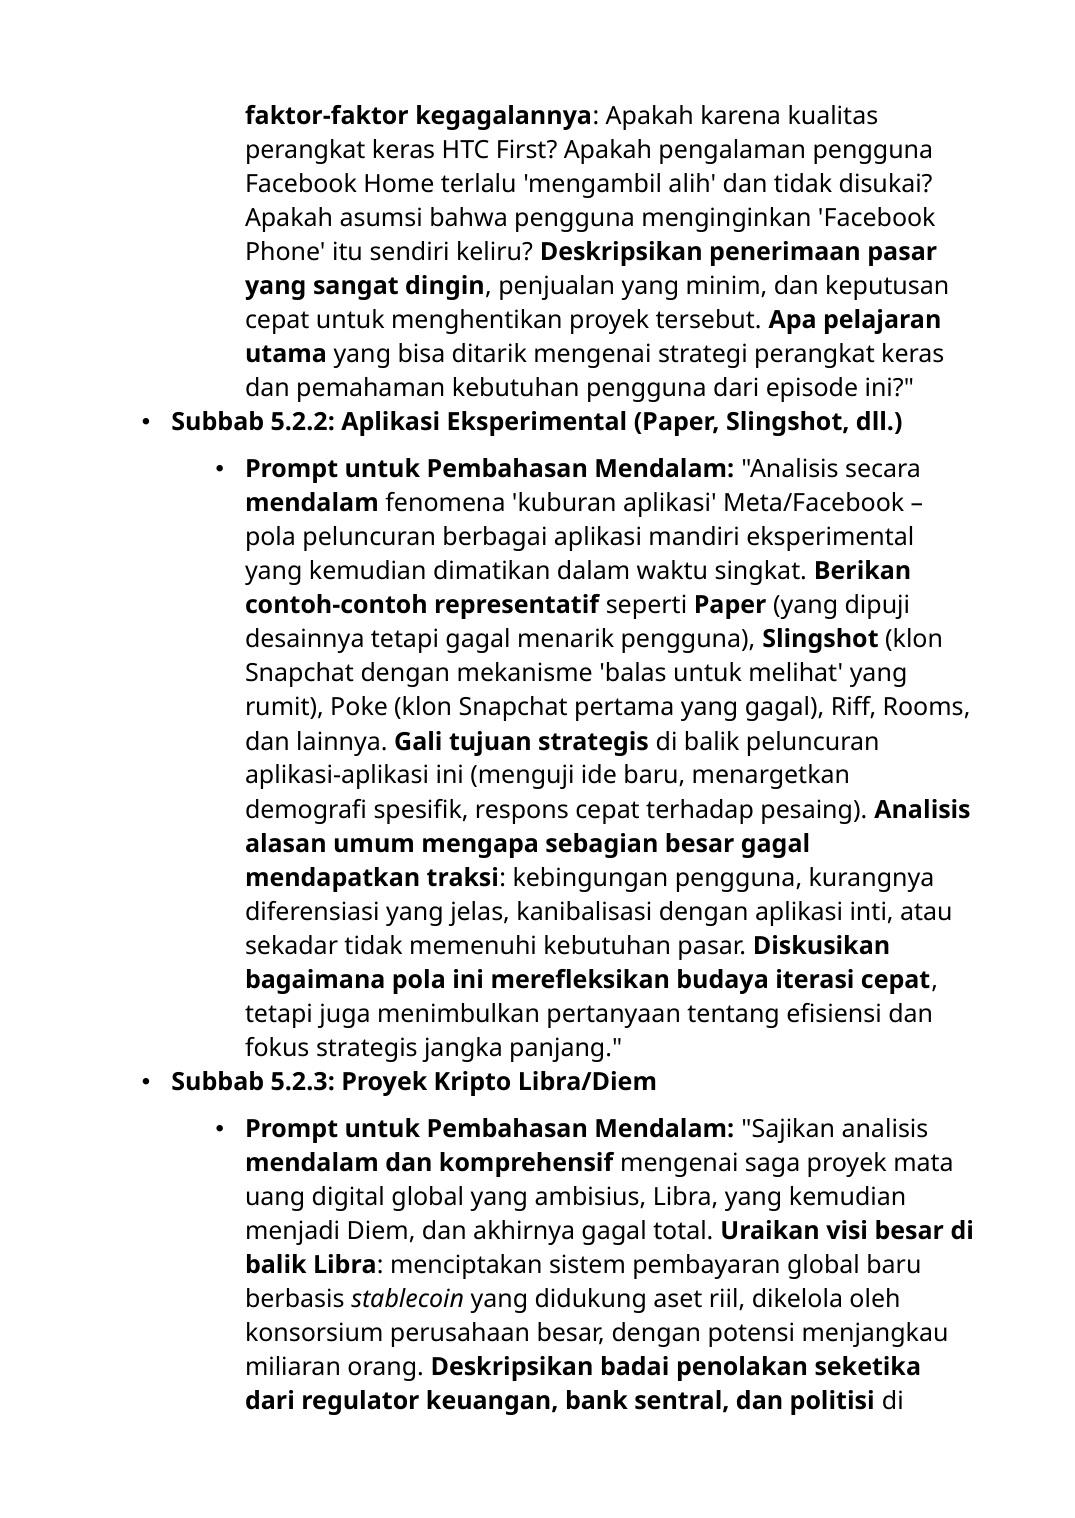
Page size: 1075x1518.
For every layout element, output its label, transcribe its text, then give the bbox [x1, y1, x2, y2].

list Prompt untuk Pembahasan Mendalam: "Sajikan analisis mendalam dan komprehensif mengenai saga proyek mata uang digital global yang ambisius, Libra, yang kemudian menjadi Diem, dan akhirnya gagal total. Uraikan visi besar di balik Libra: menciptakan sistem pembayaran global baru berbasis stablecoin yang didukung aset riil, dikelola oleh konsorsium perusahaan besar, dengan potensi menjangkau miliaran orang. Deskripsikan badai penolakan seketika dari regulator keuangan, bank sentral, dan politisi di [215, 1110, 977, 1417]
list Prompt untuk Pembahasan Mendalam: "Analisis secara mendalam fenomena 'kuburan aplikasi' Meta/Facebook – pola peluncuran berbagai aplikasi mandiri eksperimental yang kemudian dimatikan dalam waktu singkat. Berikan contoh-contoh representatif seperti Paper (yang dipuji desainnya tetapi gagal menarik pengguna), Slingshot (klon Snapchat dengan mekanisme 'balas untuk melihat' yang rumit), Poke (klon Snapchat pertama yang gagal), Riff, Rooms, dan lainnya. Gali tujuan strategis di balik peluncuran aplikasi-aplikasi ini (menguji ide baru, menargetkan demografi spesifik, respons cepat terhadap pesaing). Analisis alasan umum mengapa sebagian besar gagal mendapatkan traksi: kebingungan pengguna, kurangnya diferensiasi yang jelas, kanibalisasi dengan aplikasi inti, atau sekadar tidak memenuhi kebutuhan pasar. Diskusikan bagaimana pola ini merefleksikan budaya iterasi cepat, tetapi juga menimbulkan pertanyaan tentang efisiensi dan fokus strategis jangka panjang." [215, 451, 977, 1064]
list Subbab 5.2.3: Proyek Kripto Libra/Diem [142, 1064, 977, 1098]
list Subbab 5.2.2: Aplikasi Eksperimental (Paper, Slingshot, dll.) [142, 404, 977, 438]
list faktor-faktor kegagalannya: Apakah karena kualitas perangkat keras HTC First? Apakah pengalaman pengguna Facebook Home terlalu 'mengambil alih' dan tidak disukai? Apakah asumsi bahwa pengguna menginginkan 'Facebook Phone' itu sendiri keliru? Deskripsikan penerimaan pasar yang sangat dingin, penjualan yang minim, dan keputusan cepat untuk menghentikan proyek tersebut. Apa pelajaran utama yang bisa ditarik mengenai strategi perangkat keras dan pemahaman kebutuhan pengguna dari episode ini?" [215, 97, 977, 404]
